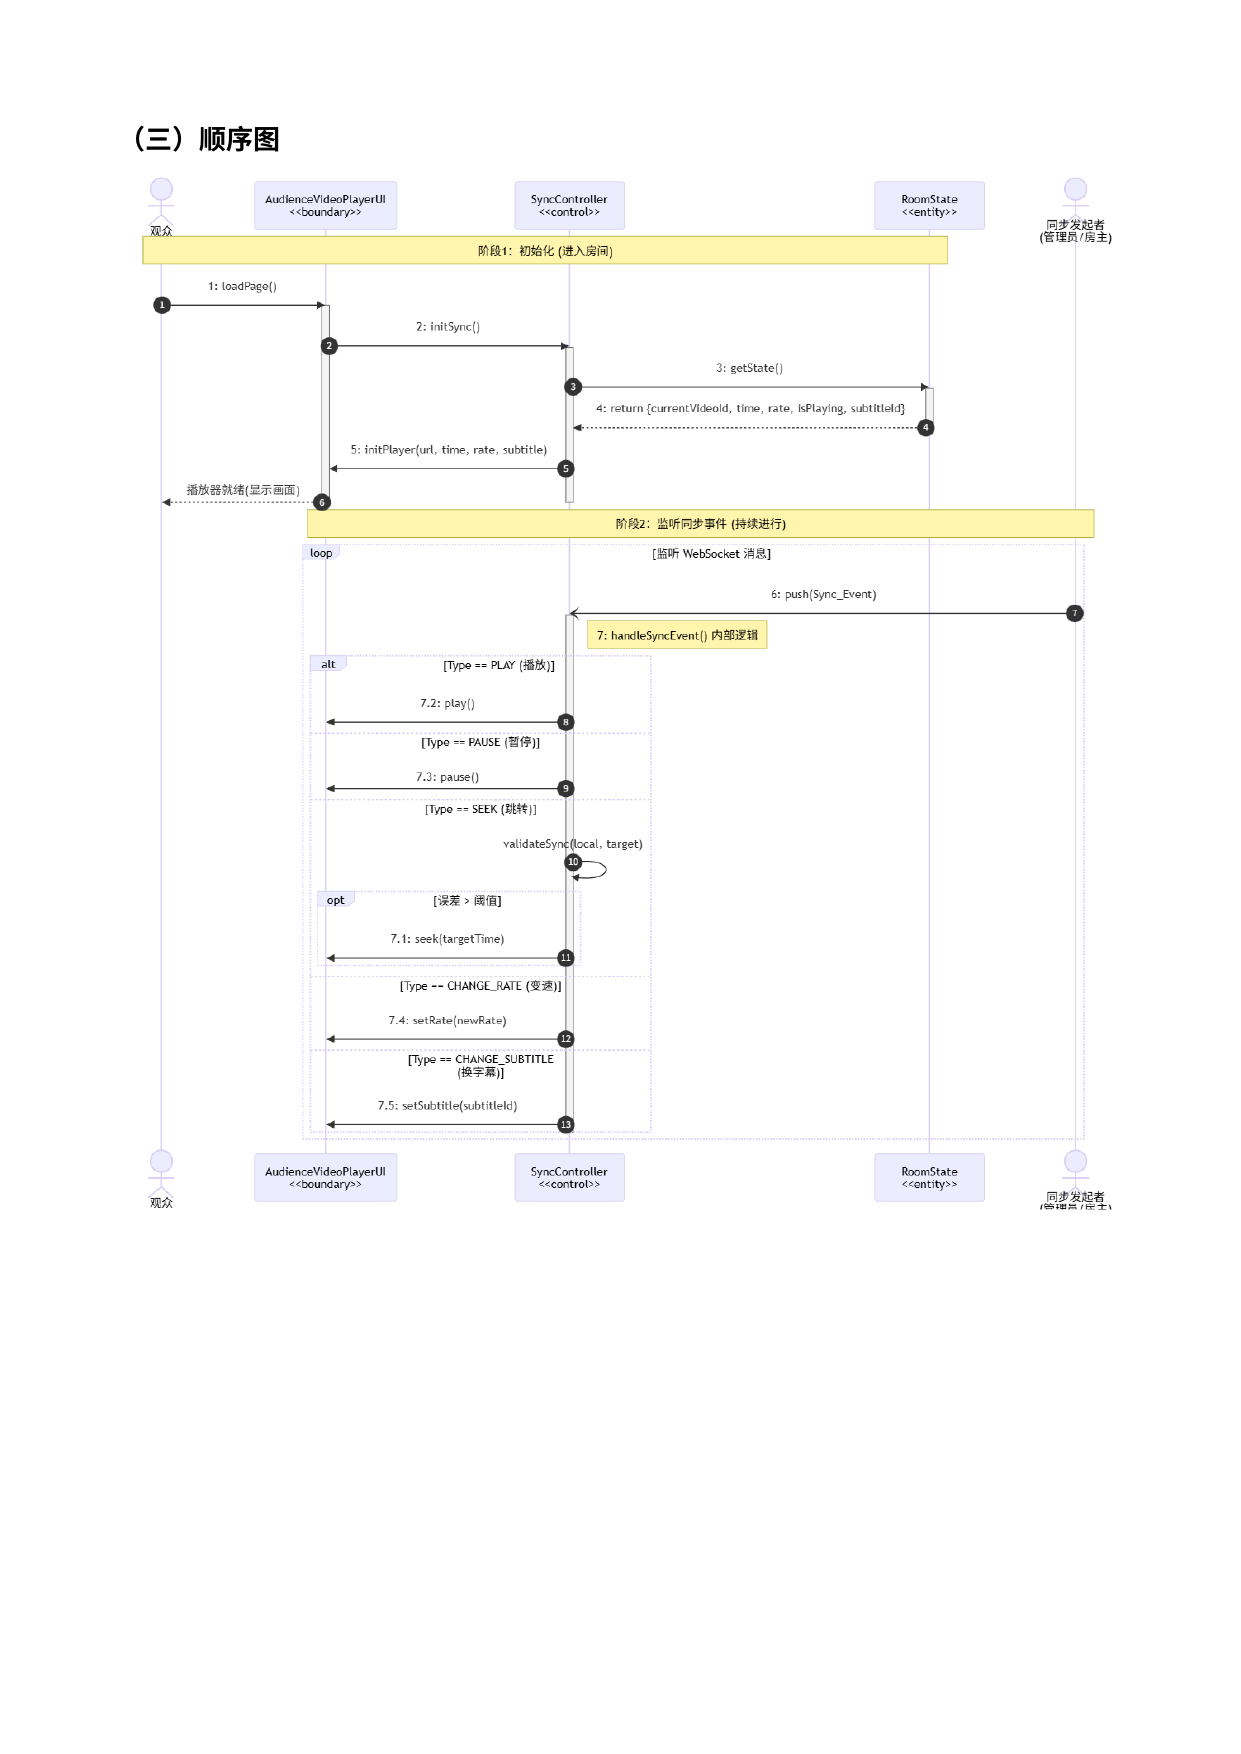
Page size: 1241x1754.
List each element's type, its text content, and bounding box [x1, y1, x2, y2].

subtitle （三）顺序图 [118, 118, 1122, 157]
picture [118, 170, 1123, 1214]
